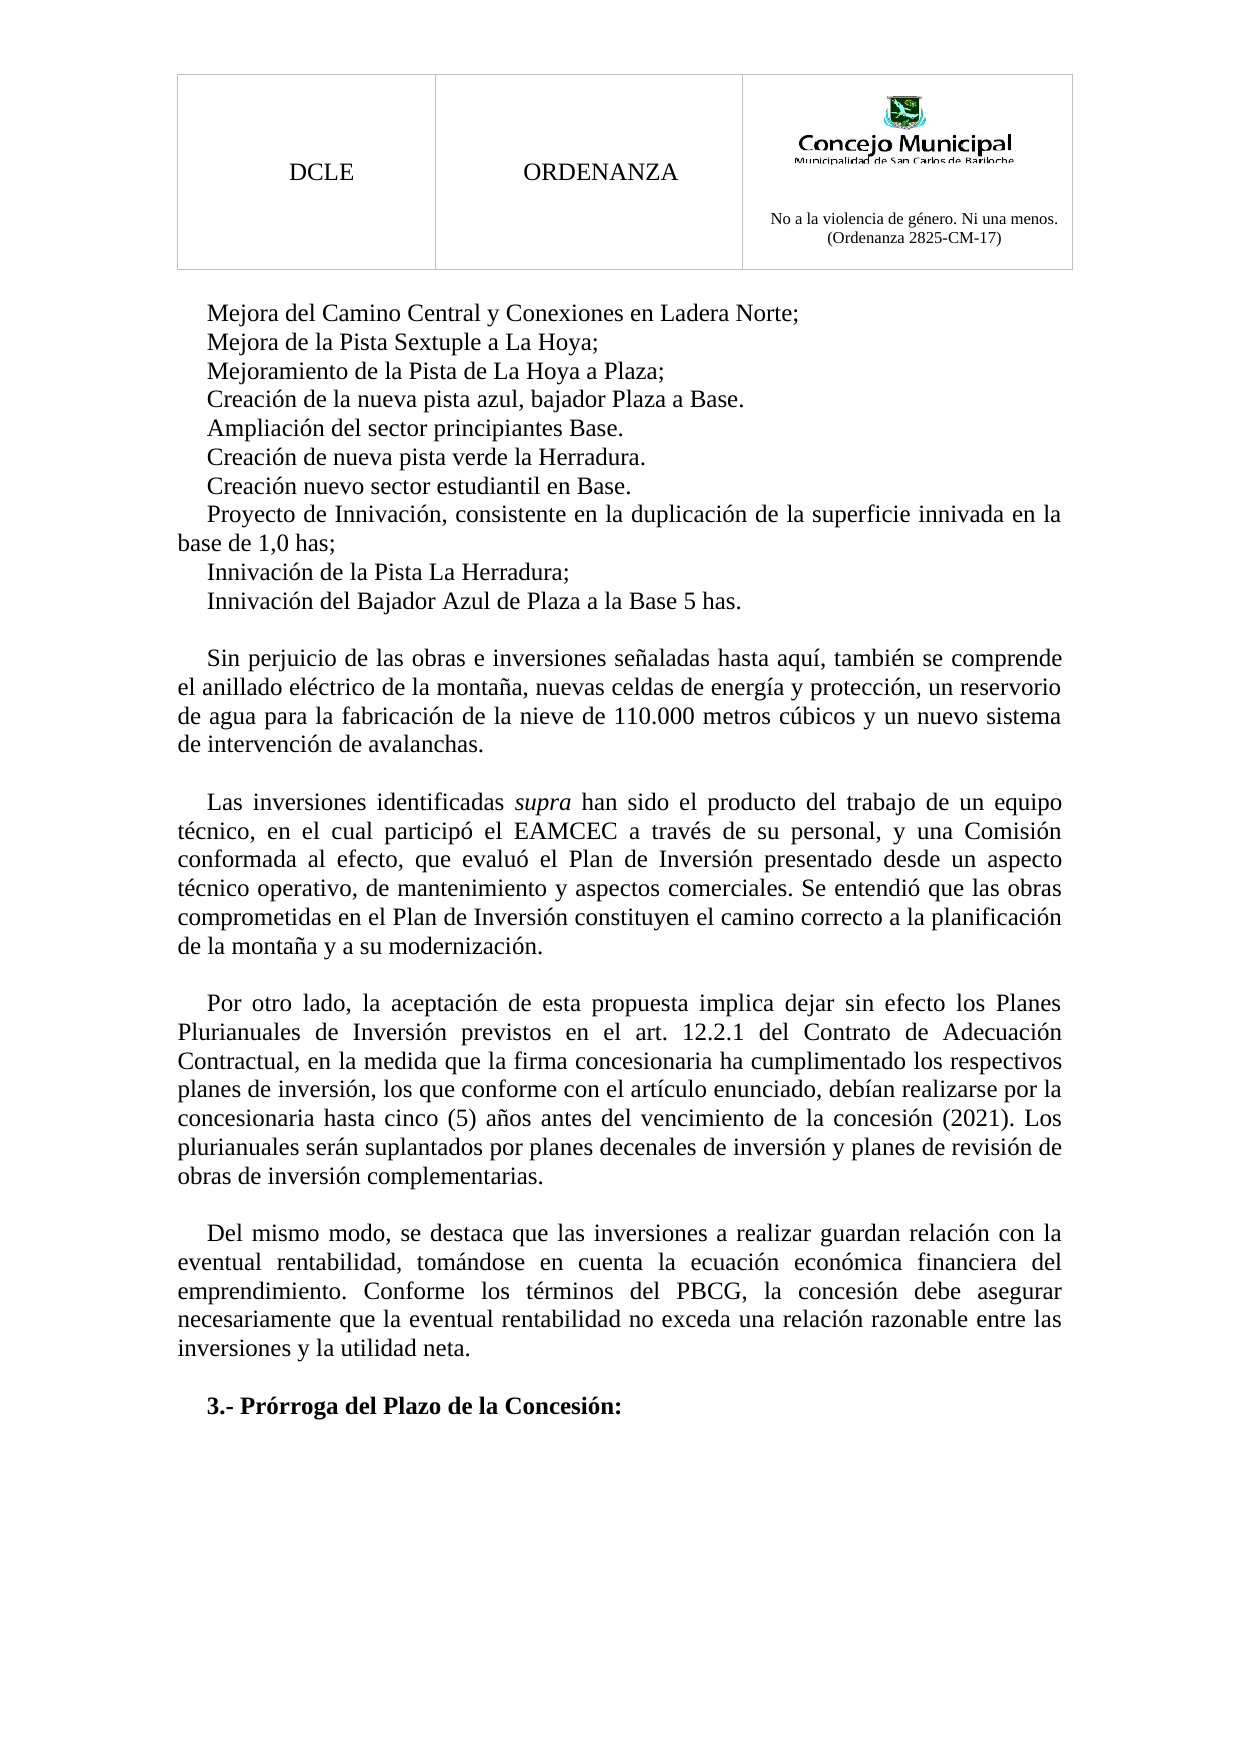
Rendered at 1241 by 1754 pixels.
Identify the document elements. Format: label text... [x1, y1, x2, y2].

text Por otro lado, la aceptación de esta propuesta implica dejar sin efecto los Planes Plurianuales de Inversión previstos en el art. 12.2.1 del Contrato de Adecuación Contractual, en la medida que la firma concesionaria ha cumplimentado los respectivos planes de inversión, los que conforme con el artículo enunciado, debían realizarse por la concesionaria hasta cinco (5) años antes del vencimiento de la concesión (2021). Los plurianuales serán suplantados por planes decenales de inversión y planes de revisión de obras de inversión complementarias. [177, 988, 1063, 1189]
list Proyecto de Innivación, consistente en la duplicación de la superficie innivada en la base de 1,0 has; [177, 499, 1063, 557]
list Creación nuevo sector estudiantil en Base. [177, 471, 1063, 499]
text Las inversiones identificadas supra han sido el producto del trabajo de un equipo técnico, en el cual participó el EAMCEC a través de su personal, y una Comisión conformada al efecto, que evaluó el Plan de Inversión presentado desde un aspecto técnico operativo, de mantenimiento y aspectos comerciales. Se entendió que las obras comprometidas en el Plan de Inversión constituyen el camino correcto a la planificación de la montaña y a su modernización. [177, 787, 1063, 959]
list Innivación del Bajador Azul de Plaza a la Base 5 has. [177, 586, 1063, 614]
list Creación de la nueva pista azul, bajador Plaza a Base. [177, 384, 1063, 413]
list Creación de nueva pista verde la Herradura. [177, 442, 1063, 471]
list Mejora del Camino Central y Conexiones en Ladera Norte; [177, 298, 1063, 327]
list Mejoramiento de la Pista de La Hoya a Plaza; [177, 356, 1063, 384]
list Mejora de la Pista Sextuple a La Hoya; [177, 327, 1063, 356]
list Innivación de la Pista La Herradura; [177, 557, 1063, 586]
text Sin perjuicio de las obras e inversiones señaladas hasta aquí, también se comprende el anillado eléctrico de la montaña, nuevas celdas de energía y protección, un reservorio de agua para la fabricación de la nieve de 110.000 metros cúbicos y un nuevo sistema de intervención de avalanchas. [177, 643, 1063, 758]
text 3.- Prórroga del Plazo de la Concesión: [177, 1391, 1063, 1419]
text Del mismo modo, se destaca que las inversiones a realizar guardan relación con la eventual rentabilidad, tomándose en cuenta la ecuación económica financiera del emprendimiento. Conforme los términos del PBCG, la concesión debe asegurar necesariamente que la eventual rentabilidad no exceda una relación razonable entre las inversiones y la utilidad neta. [177, 1218, 1063, 1362]
list Ampliación del sector principiantes Base. [177, 413, 1063, 442]
